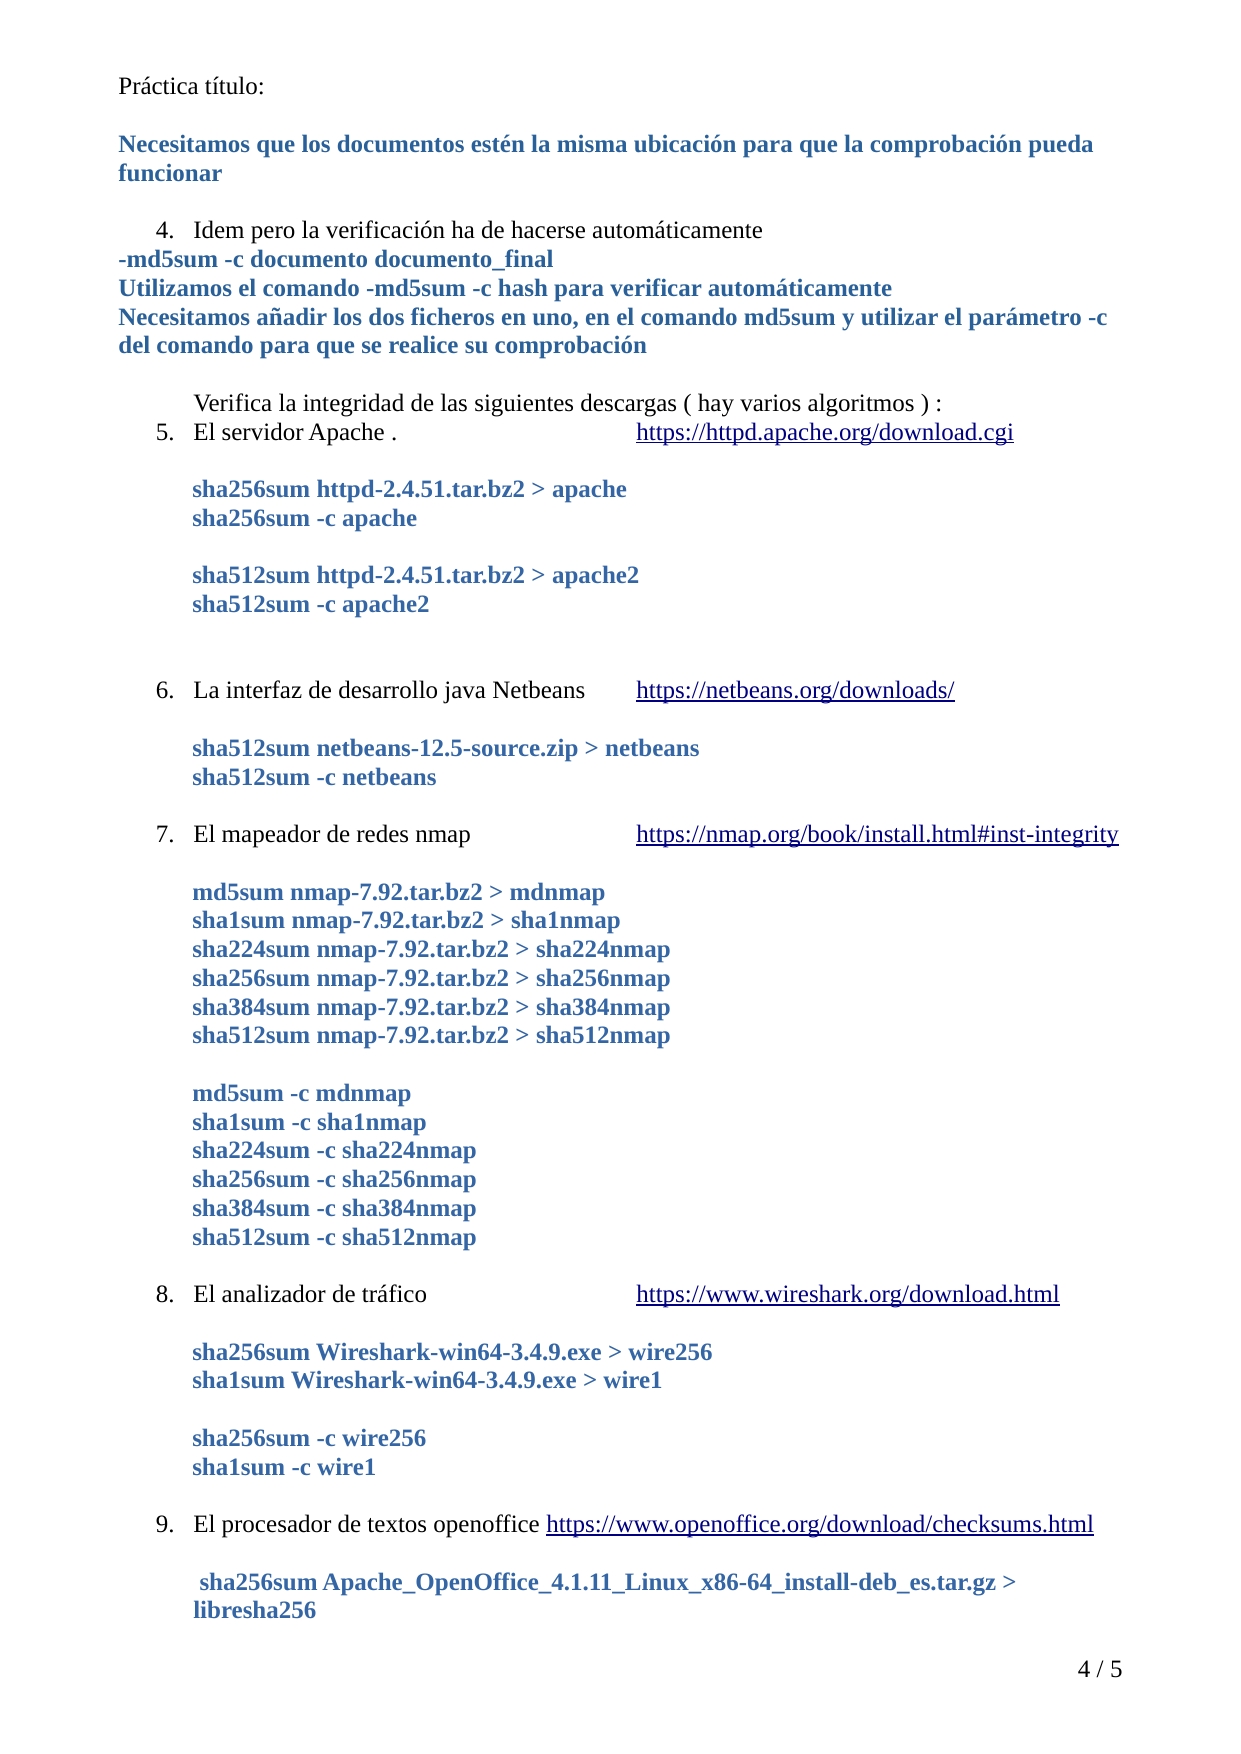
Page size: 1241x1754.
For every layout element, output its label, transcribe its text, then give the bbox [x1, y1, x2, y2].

text sha512sum -c netbeans [118, 762, 1122, 790]
text sha256sum nmap-7.92.tar.bz2 > sha256nmap [118, 963, 1122, 992]
text Necesitamos que los documentos estén la misma ubicación para que la comprobación pueda funcionar [118, 129, 1122, 187]
text sha512sum -c sha512nmap [118, 1222, 1122, 1250]
list El analizador de tráfico https://www.wireshark.org/download.html [156, 1279, 1122, 1308]
text sha256sum -c sha256nmap [118, 1164, 1122, 1193]
text sha384sum nmap-7.92.tar.bz2 > sha384nmap [118, 992, 1122, 1020]
text sha1sum -c wire1 [118, 1452, 1122, 1480]
text sha512sum httpd-2.4.51.tar.bz2 > apache2 [118, 560, 1122, 589]
list El mapeador de redes nmap https://nmap.org/book/install.html#inst-integrity [156, 819, 1122, 848]
text sha384sum -c sha384nmap [118, 1193, 1122, 1222]
list La interfaz de desarrollo java Netbeans https://netbeans.org/downloads/ [156, 675, 1122, 704]
text sha512sum nmap-7.92.tar.bz2 > sha512nmap [118, 1020, 1122, 1049]
text Utilizamos el comando -md5sum -c hash para verificar automáticamente [118, 273, 1122, 302]
list sha256sum Apache_OpenOffice_4.1.11_Linux_x86-64_install-deb_es.tar.gz > libresha256 [156, 1567, 1122, 1624]
text sha512sum -c apache2 [118, 589, 1122, 618]
text sha256sum -c apache [118, 503, 1122, 532]
text sha224sum nmap-7.92.tar.bz2 > sha224nmap [118, 934, 1122, 963]
list El servidor Apache . https://httpd.apache.org/download.cgi [156, 417, 1122, 445]
text sha224sum -c sha224nmap [118, 1135, 1122, 1164]
text sha256sum httpd-2.4.51.tar.bz2 > apache [118, 474, 1122, 503]
text Necesitamos añadir los dos ficheros en uno, en el comando md5sum y utilizar el parámetro -c del comando para que se realice su comprobación [118, 302, 1122, 359]
text -md5sum -c documento documento_final [118, 244, 1122, 273]
list El procesador de textos openoffice https://www.openoffice.org/download/checksums.html [156, 1509, 1122, 1538]
list Verifica la integridad de las siguientes descargas ( hay varios algoritmos ) : [156, 388, 1122, 417]
text sha256sum Wireshark-win64-3.4.9.exe > wire256 [118, 1337, 1122, 1365]
text sha1sum -c sha1nmap [118, 1107, 1122, 1135]
list Idem pero la verificación ha de hacerse automáticamente [156, 215, 1122, 244]
text sha1sum Wireshark-win64-3.4.9.exe > wire1 [118, 1365, 1122, 1394]
text sha512sum netbeans-12.5-source.zip > netbeans [118, 733, 1122, 762]
text md5sum -c mdnmap [118, 1078, 1122, 1107]
text md5sum nmap-7.92.tar.bz2 > mdnmap [118, 877, 1122, 905]
text sha1sum nmap-7.92.tar.bz2 > sha1nmap [118, 905, 1122, 934]
text sha256sum -c wire256 [118, 1423, 1122, 1452]
